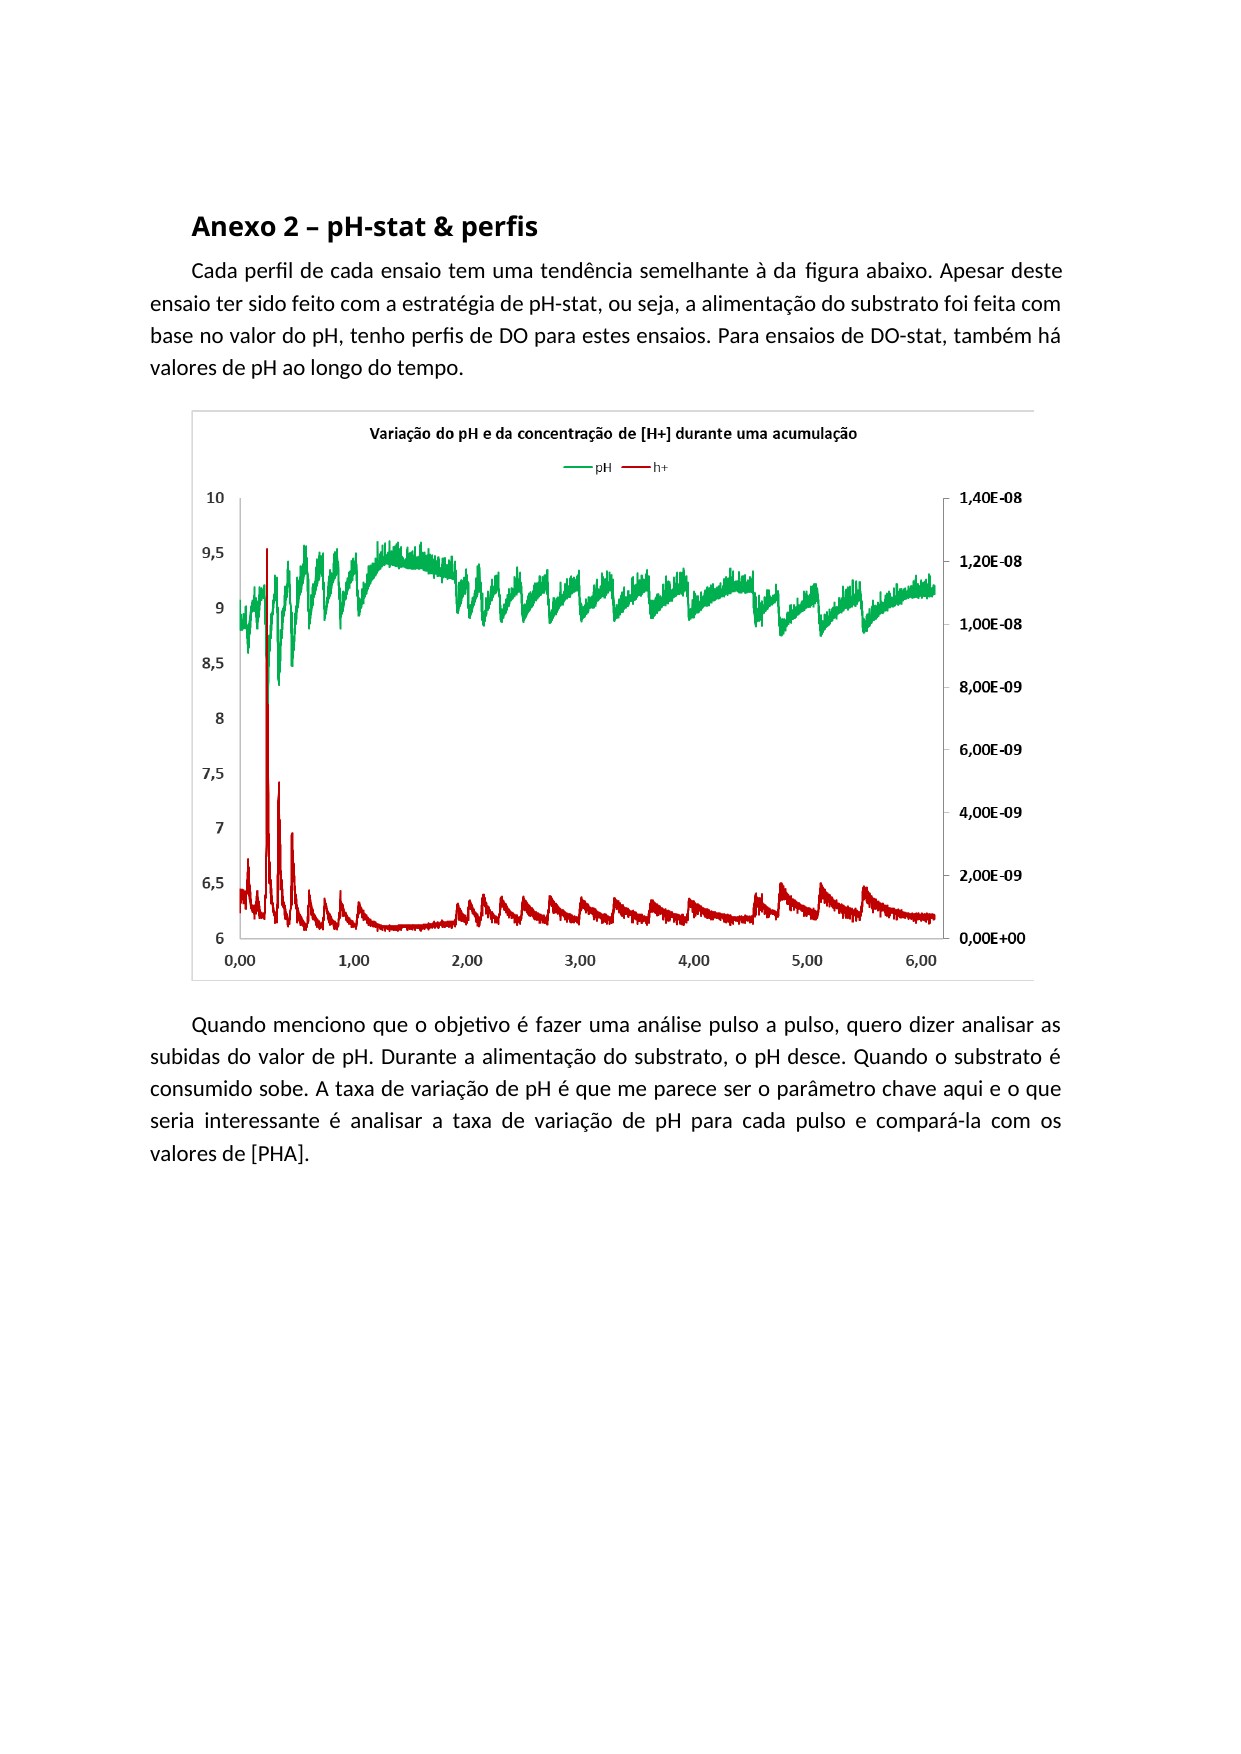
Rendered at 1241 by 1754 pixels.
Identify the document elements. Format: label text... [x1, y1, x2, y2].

subtitle Anexo 2 – pH-stat & perfis [150, 207, 1063, 244]
text Cada perfil de cada ensaio tem uma tendência semelhante à da figura abaixo. Apesar deste ensaio ter sido feito com a estratégia de pH-stat, ou seja, a alimentação do substrato foi feita com base no valor do pH, tenho perfis de DO para estes ensaios. Para ensaios de DO-stat, também há valores de pH ao longo do tempo. [150, 257, 1063, 381]
text Quando menciono que o objetivo é fazer uma análise pulso a pulso, quero dizer analisar as subidas do valor de pH. Durante a alimentação do substrato, o pH desce. Quando o substrato é consumido sobe. A taxa de variação de pH é que me parece ser o parâmetro chave aqui e o que seria interessante é analisar a taxa de variação de pH para cada pulso e compará-la com os valores de [PHA]. [150, 1010, 1063, 1167]
